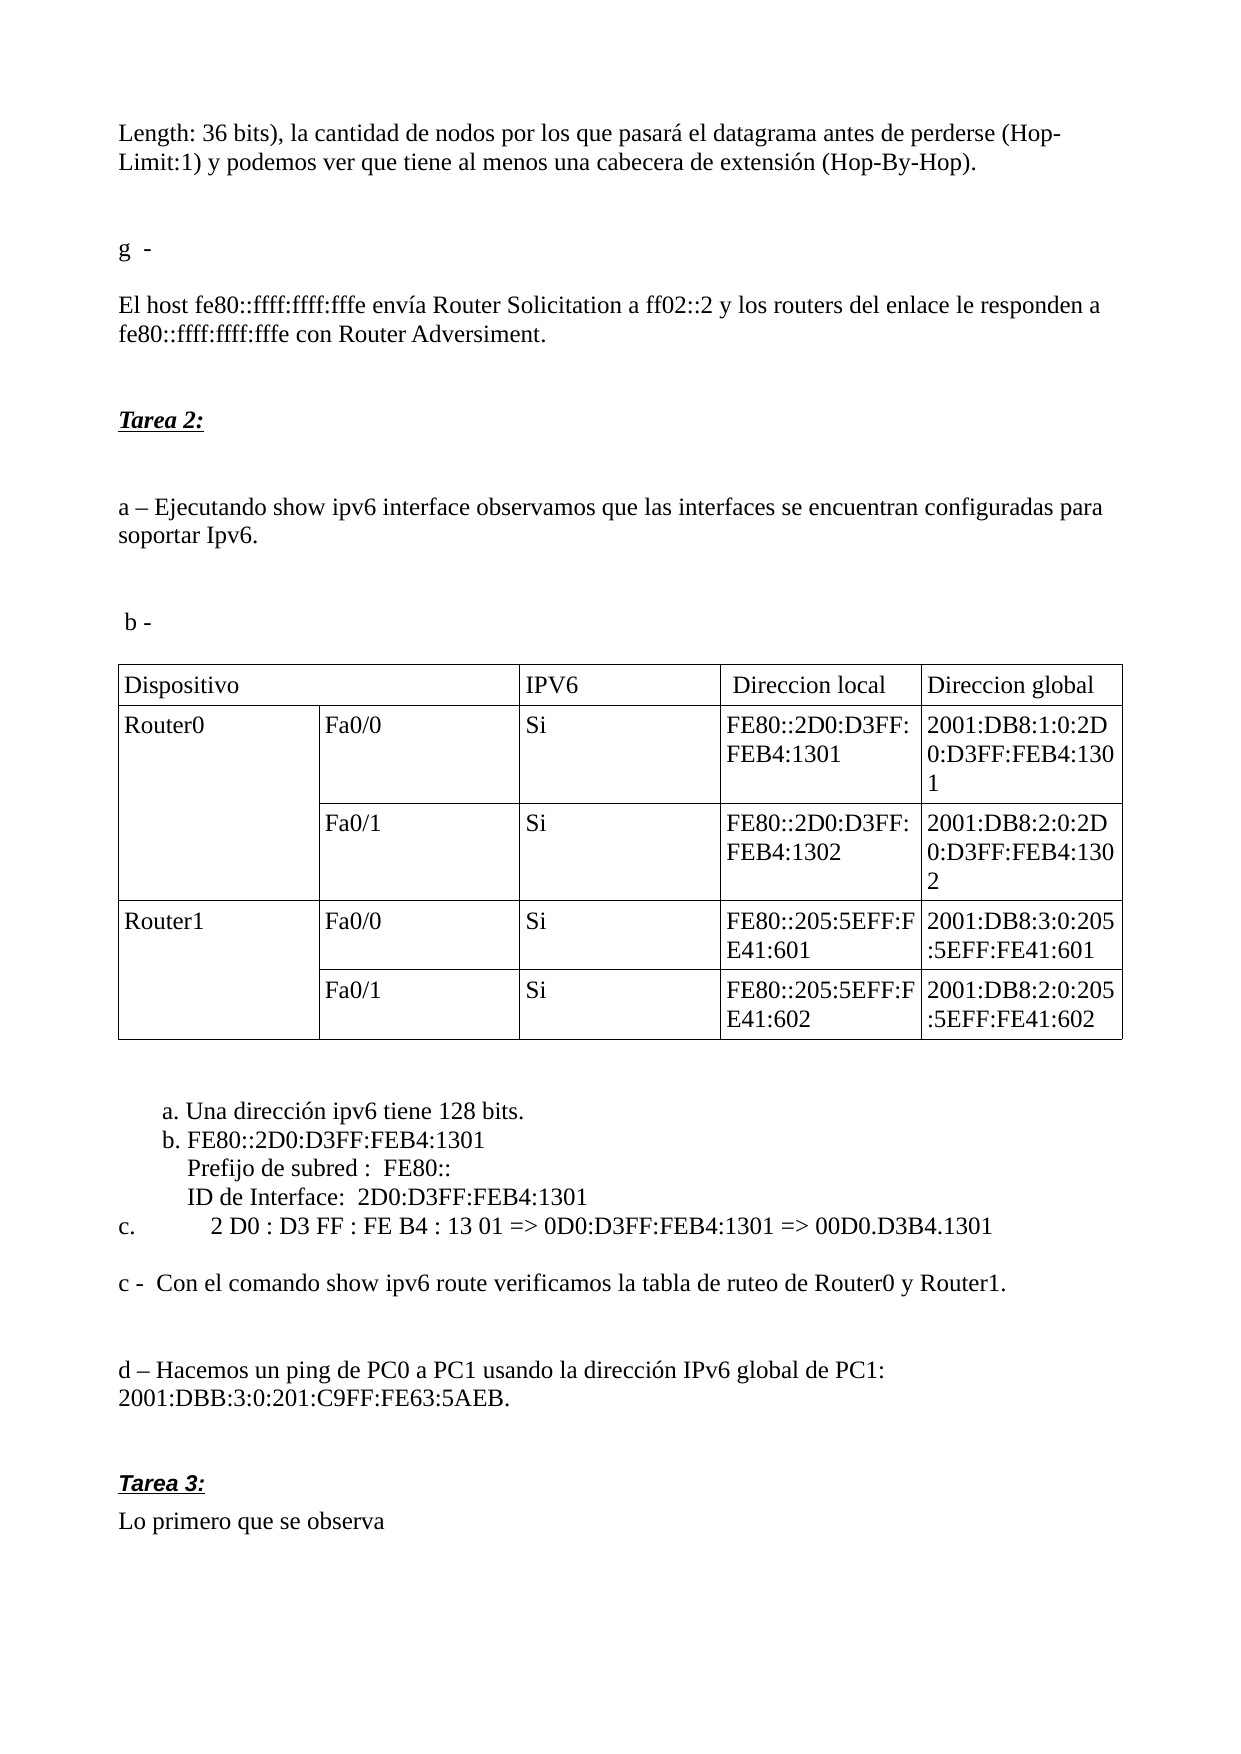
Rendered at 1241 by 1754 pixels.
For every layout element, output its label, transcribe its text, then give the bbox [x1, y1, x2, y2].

table_cell Router0 [119, 706, 319, 900]
table_cell 2001:DB8:3:0:205:5EFF:FE41:601 [922, 901, 1122, 969]
text c. 2 D0 : D3 FF : FE B4 : 13 01 => 0D0:D3FF:FEB4:1301 => 00D0.D3B4.1301 [118, 1211, 1122, 1240]
table_cell Si [520, 901, 720, 969]
table_cell 2001:DB8:2:0:2D0:D3FF:FEB4:1302 [922, 804, 1122, 900]
table_cell 2001:DB8:1:0:2D0:D3FF:FEB4:1301 [922, 706, 1122, 802]
table_cell Si [520, 706, 720, 802]
text b. FE80::2D0:D3FF:FEB4:1301 [118, 1125, 1122, 1153]
table_cell Fa0/0 [320, 706, 519, 802]
table_cell Fa0/0 [320, 901, 519, 969]
table_cell Si [520, 804, 720, 900]
table_cell Si [520, 970, 720, 1038]
text Length: 36 bits), la cantidad de nodos por los que pasará el datagrama antes de perderse (Hop-Limit:1) y podemos ver que tiene al menos una cabecera de extensión (Hop-By-Hop). [118, 118, 1122, 176]
table_header Direccion local [721, 665, 921, 705]
text c - Con el comando show ipv6 route verificamos la tabla de ruteo de Router0 y Router1. [118, 1268, 1122, 1297]
table_cell Fa0/1 [320, 970, 519, 1038]
text a. Una dirección ipv6 tiene 128 bits. [118, 1096, 1122, 1125]
text Tarea 2: [118, 406, 1122, 434]
table_header Dispositivo [119, 665, 519, 705]
text b - [118, 607, 1122, 636]
text Tarea 3: [118, 1470, 1122, 1496]
table_cell FE80::205:5EFF:FE41:602 [721, 970, 921, 1038]
table_header Direccion global [922, 665, 1122, 705]
table_cell FE80::205:5EFF:FE41:601 [721, 901, 921, 969]
text a – Ejecutando show ipv6 interface observamos que las interfaces se encuentran configuradas para soportar Ipv6. [118, 492, 1122, 549]
text El host fe80::ffff:ffff:fffe envía Router Solicitation a ff02::2 y los routers del enlace le responden a fe80::ffff:ffff:fffe con Router Adversiment. [118, 291, 1122, 348]
text Prefijo de subred : FE80:: [118, 1153, 1122, 1182]
table_cell 2001:DB8:2:0:205:5EFF:FE41:602 [922, 970, 1122, 1038]
table_cell Fa0/1 [320, 804, 519, 900]
text Lo primero que se observa [118, 1506, 1122, 1535]
text d – Hacemos un ping de PC0 a PC1 usando la dirección IPv6 global de PC1: 2001:DBB:3:0:201:C9FF:FE63:5AEB. [118, 1355, 1122, 1412]
table_cell Router1 [119, 901, 319, 1038]
text ID de Interface: 2D0:D3FF:FEB4:1301 [118, 1182, 1122, 1211]
table_cell FE80::2D0:D3FF:FEB4:1302 [721, 804, 921, 900]
text g - [118, 233, 1122, 262]
table_header IPV6 [520, 665, 720, 705]
table_cell FE80::2D0:D3FF:FEB4:1301 [721, 706, 921, 802]
